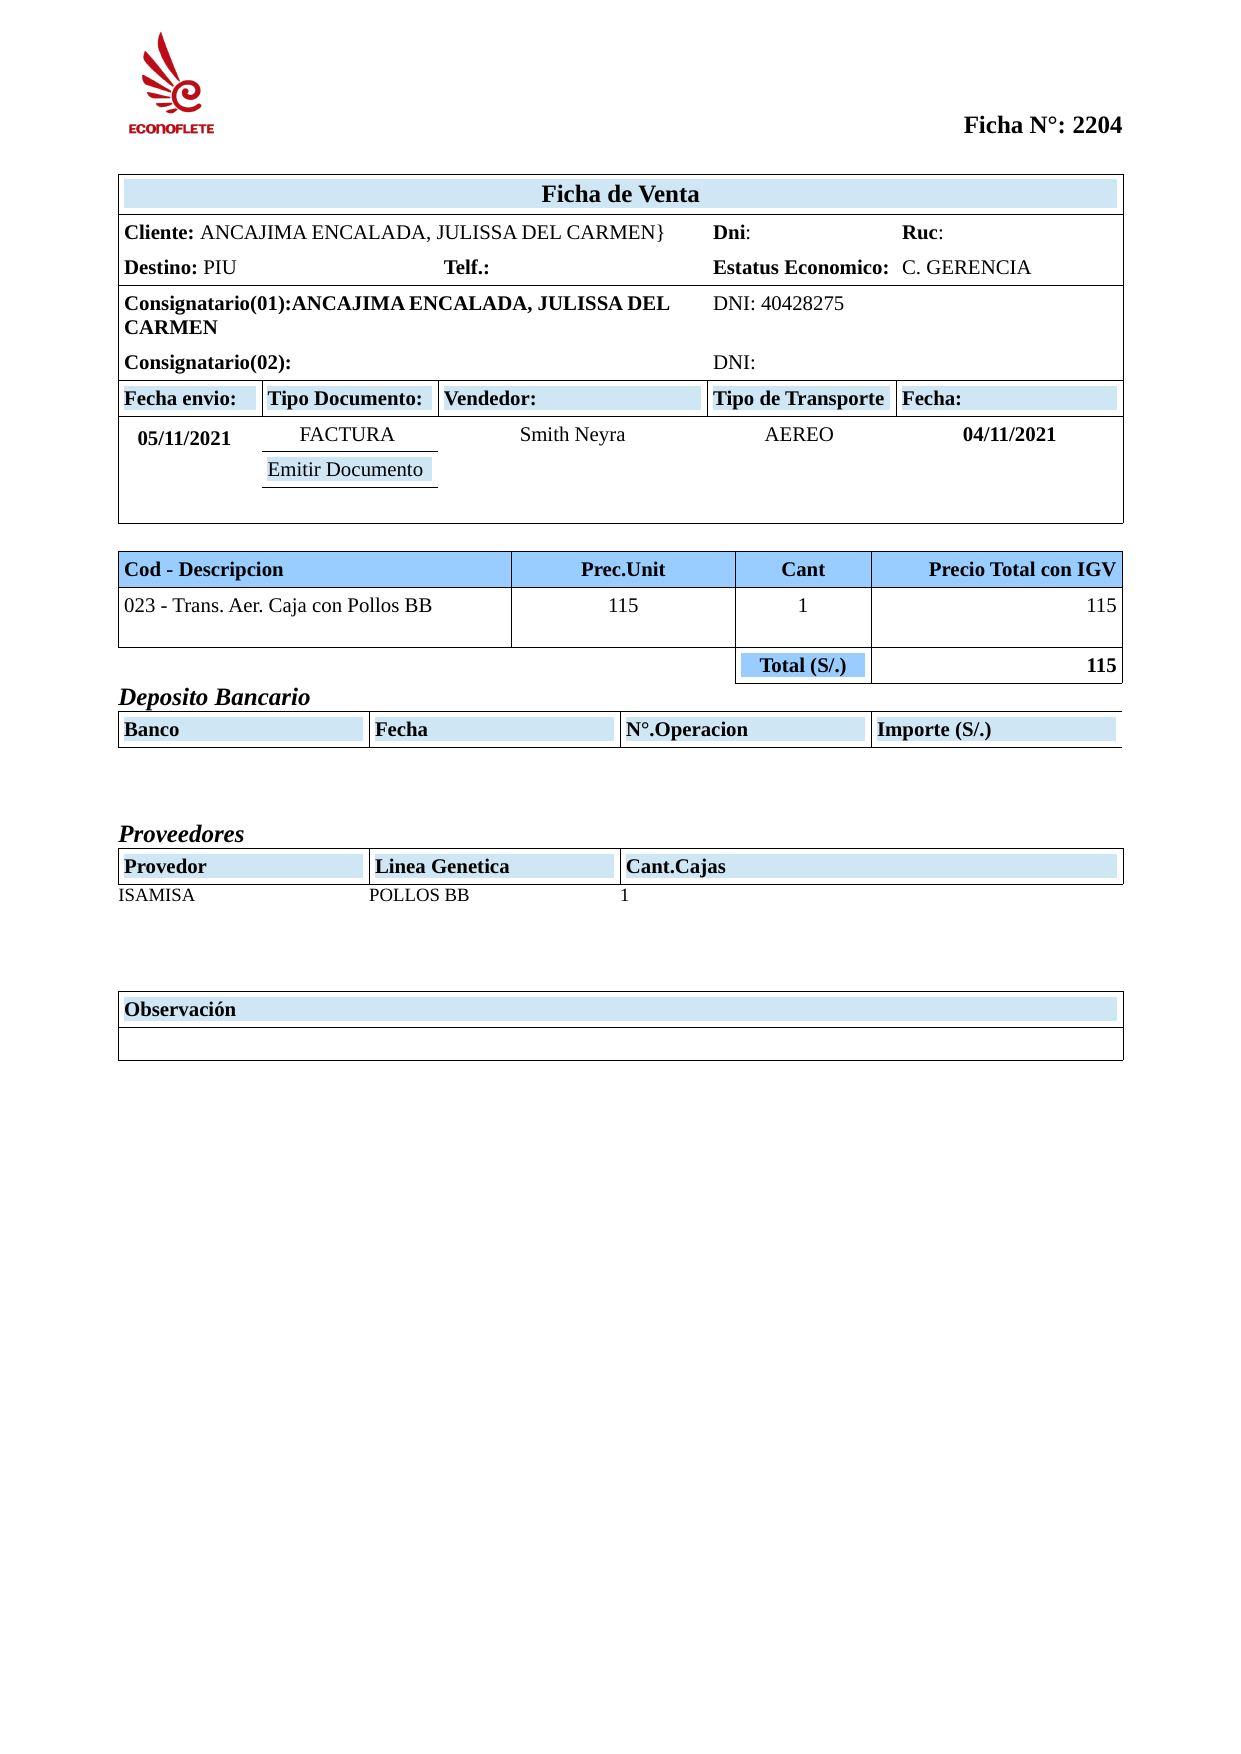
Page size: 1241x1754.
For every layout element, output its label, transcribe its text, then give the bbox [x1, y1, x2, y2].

table_cell [620, 927, 1123, 948]
table_header Cant.Cajas [621, 849, 1123, 883]
table_cell [871, 748, 1122, 771]
table_cell Vendedor: [439, 381, 707, 416]
table_header Importe (S/.) [872, 712, 1122, 747]
table_cell [262, 488, 438, 523]
table_header Ficha de Venta [119, 175, 1123, 214]
table_cell Tipo Documento: [263, 381, 438, 416]
table_cell 115 [872, 588, 1122, 647]
table_cell [369, 748, 620, 771]
table_cell [369, 970, 620, 991]
table_cell [119, 1028, 1123, 1060]
table_cell [118, 648, 511, 682]
table_cell [620, 795, 871, 819]
table_cell 023 - Trans. Aer. Caja con Pollos BB [119, 588, 511, 647]
table_header Cod - Descripcion [119, 552, 511, 587]
table_cell [369, 927, 620, 948]
table_header Banco [119, 712, 369, 747]
table_cell [511, 648, 735, 682]
table_cell [620, 905, 1123, 927]
table_cell Consignatario(02): [119, 345, 707, 380]
table_cell [118, 905, 369, 927]
table_cell [369, 948, 620, 970]
table_header Provedor [119, 849, 369, 883]
table_cell 115 [872, 648, 1122, 682]
table_cell Destino: PIU [119, 249, 438, 285]
table_cell [118, 970, 369, 991]
table_cell [369, 771, 620, 795]
table_cell [369, 795, 620, 819]
table_cell Estatus Economico: [707, 249, 896, 285]
table_cell 1 [620, 885, 1123, 905]
table_cell 05/11/2021 [119, 417, 262, 523]
table_cell Consignatario(01):ANCAJIMA ENCALADA, JULISSA DEL CARMEN [119, 286, 707, 344]
table_header Fecha [370, 712, 620, 747]
table_cell Smith Neyra [438, 417, 707, 523]
table_header Cant [736, 552, 871, 587]
table_header Observación [119, 992, 1123, 1027]
table_cell 1 [736, 588, 871, 647]
table_cell [118, 748, 369, 771]
table_cell Dni: [707, 215, 896, 249]
table_cell Emitir Documento [262, 452, 438, 487]
text Proveedores [118, 819, 1122, 848]
table_cell [620, 970, 1123, 991]
table_cell [369, 905, 620, 927]
table_cell Cliente: ANCAJIMA ENCALADA, JULISSA DEL CARMEN} [119, 215, 707, 249]
table_header Prec.Unit [512, 552, 735, 587]
table_cell [620, 748, 871, 771]
table_cell [118, 771, 369, 795]
table_cell DNI: 40428275 [707, 286, 1123, 344]
table_cell POLLOS BB [369, 885, 620, 905]
table_cell Fecha: [897, 381, 1123, 416]
table_cell 04/11/2021 [896, 417, 1123, 523]
table_cell ISAMISA [118, 885, 369, 905]
table_cell Telf.: [438, 249, 707, 285]
table_cell [118, 927, 369, 948]
table_cell [871, 771, 1122, 795]
table_cell C. GERENCIA [896, 249, 1123, 285]
text Deposito Bancario [118, 682, 1122, 711]
table_cell [871, 795, 1122, 819]
table_cell Tipo de Transporte [708, 381, 896, 416]
picture [118, 31, 225, 134]
table_header N°.Operacion [621, 712, 871, 747]
table_cell AEREO [707, 417, 896, 523]
table_cell DNI: [707, 345, 1123, 380]
table_cell [620, 771, 871, 795]
table_cell FACTURA [262, 417, 438, 451]
table_cell Fecha envio: [119, 381, 262, 416]
table_cell 115 [512, 588, 735, 647]
table_cell [118, 948, 369, 970]
table_header Linea Genetica [370, 849, 620, 883]
table_cell Total (S/.) [736, 648, 871, 682]
table_header Precio Total con IGV [872, 552, 1122, 587]
table_cell Ruc: [896, 215, 1123, 249]
table_cell [620, 948, 1123, 970]
table_cell [118, 795, 369, 819]
